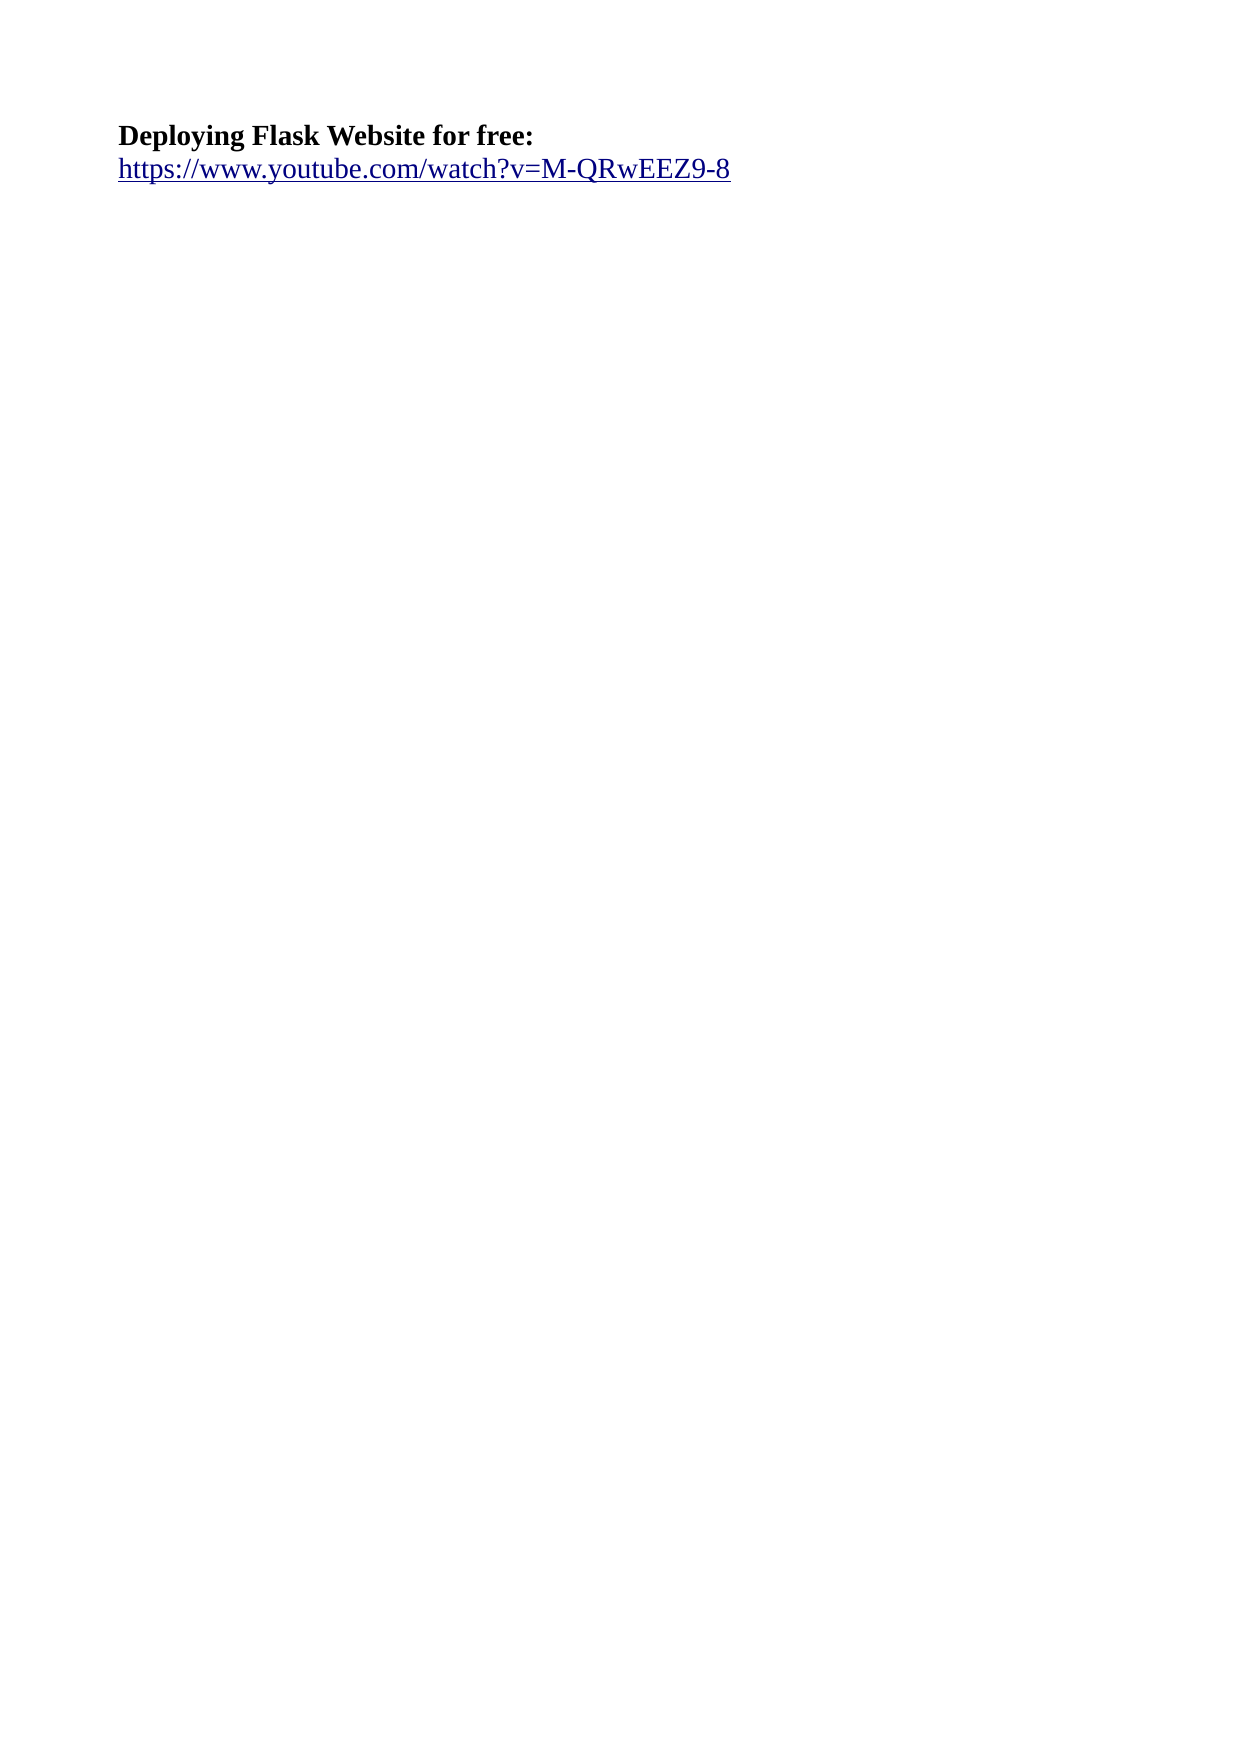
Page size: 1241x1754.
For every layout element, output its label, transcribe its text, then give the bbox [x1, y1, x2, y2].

text https://www.youtube.com/watch?v=M-QRwEEZ9-8 [118, 152, 1122, 185]
text Deploying Flask Website for free: [118, 118, 1122, 152]
